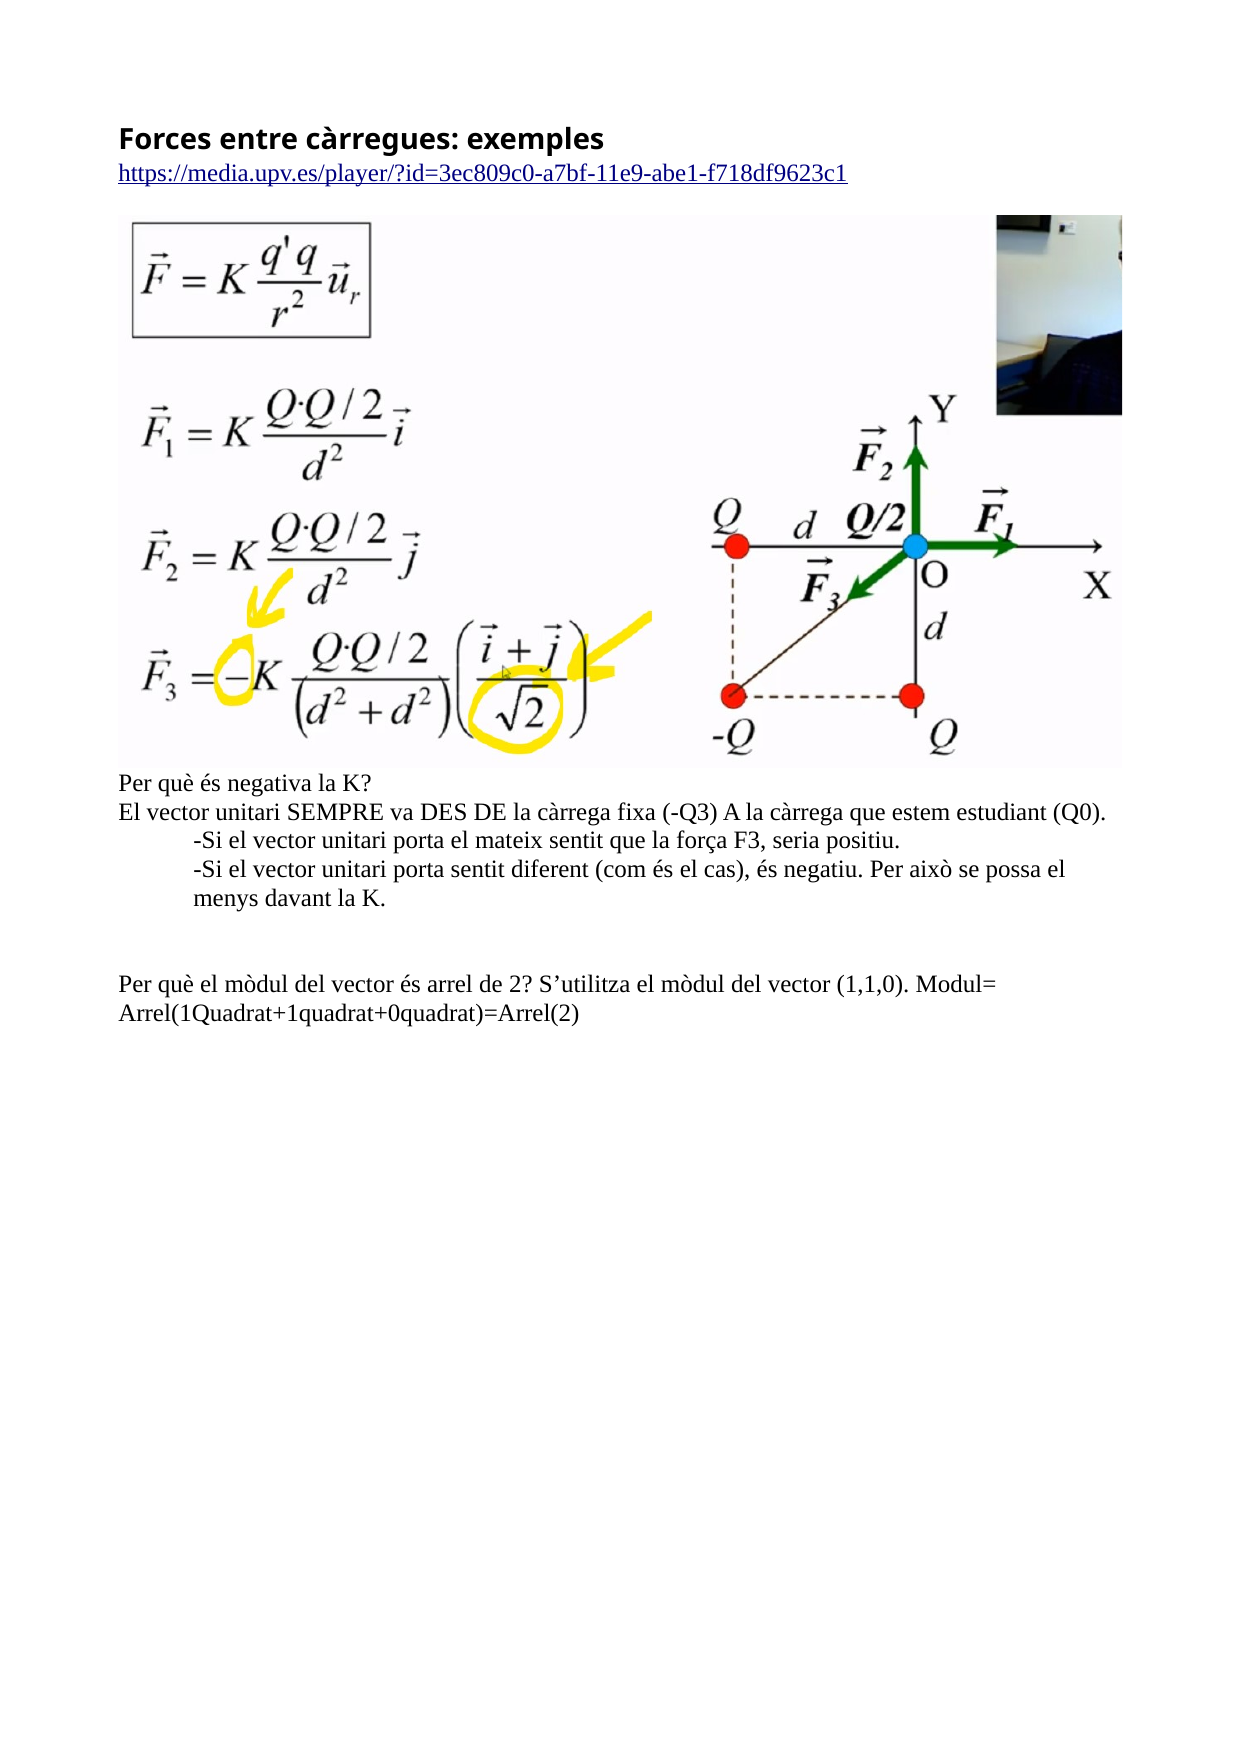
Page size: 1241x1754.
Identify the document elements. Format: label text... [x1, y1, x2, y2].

text https://media.upv.es/player/?id=3ec809c0-a7bf-11e9-abe1-f718df9623c1 [118, 158, 1122, 187]
picture [118, 215, 1123, 768]
text -Si el vector unitari porta el mateix sentit que la força F3, seria positiu. [118, 826, 1122, 854]
text El vector unitari SEMPRE va DES DE la càrrega fixa (-Q3) A la càrrega que estem estudiant (Q0). [118, 797, 1122, 826]
text -Si el vector unitari porta sentit diferent (com és el cas), és negatiu. Per això se possa el menys davant la K. [118, 854, 1122, 912]
text Per què el mòdul del vector és arrel de 2? S’utilitza el mòdul del vector (1,1,0). Modul= Arrel(1Quadrat+1quadrat+0quadrat)=Arrel(2) [118, 912, 1122, 1027]
text Forces entre càrregues: exemples [118, 118, 1122, 158]
text Per què és negativa la K? [118, 768, 1122, 797]
